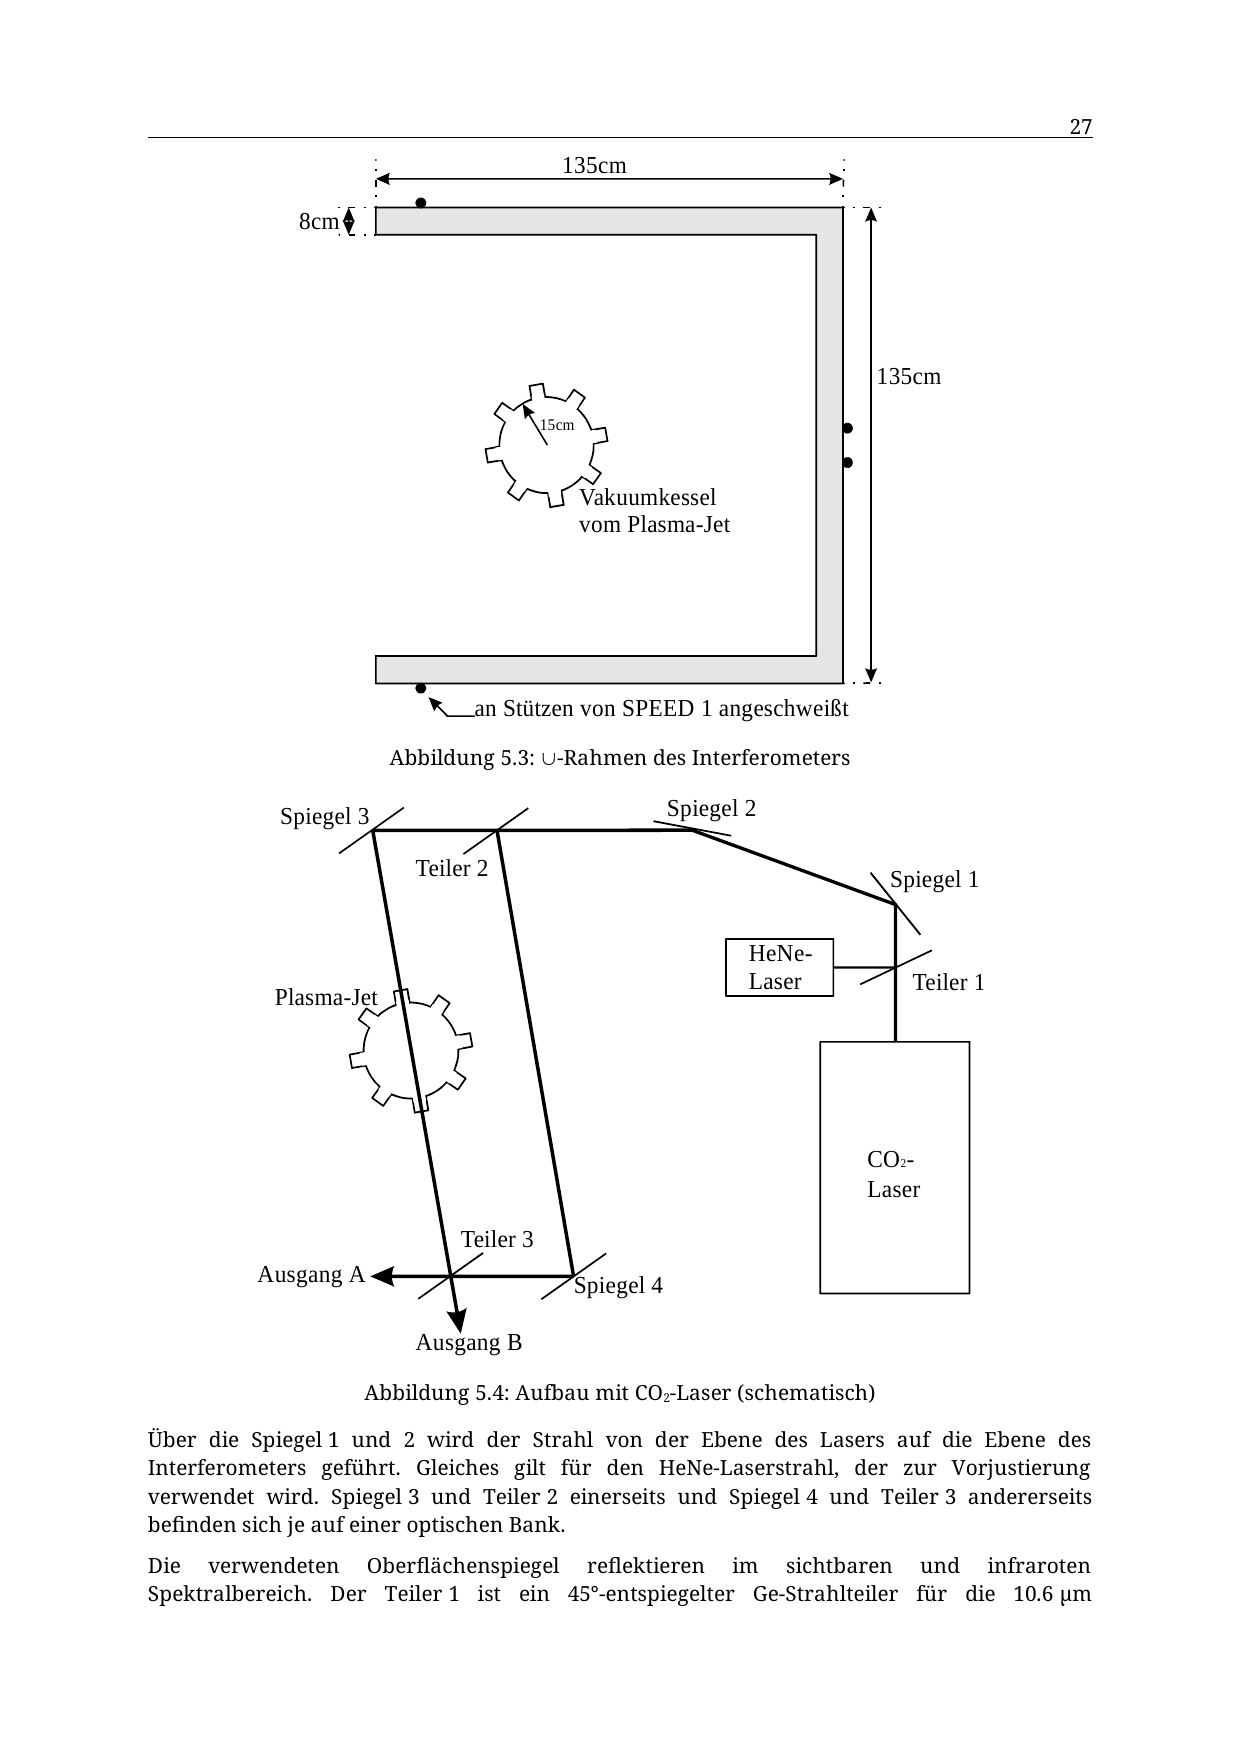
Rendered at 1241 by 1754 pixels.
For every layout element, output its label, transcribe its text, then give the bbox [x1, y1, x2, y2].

text Die verwendeten Oberflächenspiegel reflektieren im sichtbaren und infraroten Spektralbereich. Der Teiler 1 ist ein 45°-entspiegelter Ge-Strahlteiler für die 10.6 µm [148, 1551, 1092, 1608]
text Über die Spiegel 1 und 2 wird der Strahl von der Ebene des Lasers auf die Ebene des Interferometers geführt. Gleiches gilt für den HeNe-Laserstrahl, der zur Vorjustierung verwendet wird. Spiegel 3 und Teiler 2 einerseits und Spiegel 4 und Teiler 3 andererseits befinden sich je auf einer optischen Bank. [148, 1424, 1092, 1539]
text Abbildung 5.4: Aufbau mit CO2-Laser (schematisch) [148, 1377, 1092, 1406]
text Abbildung 5.3: -Rahmen des Interferometers [148, 743, 1092, 771]
